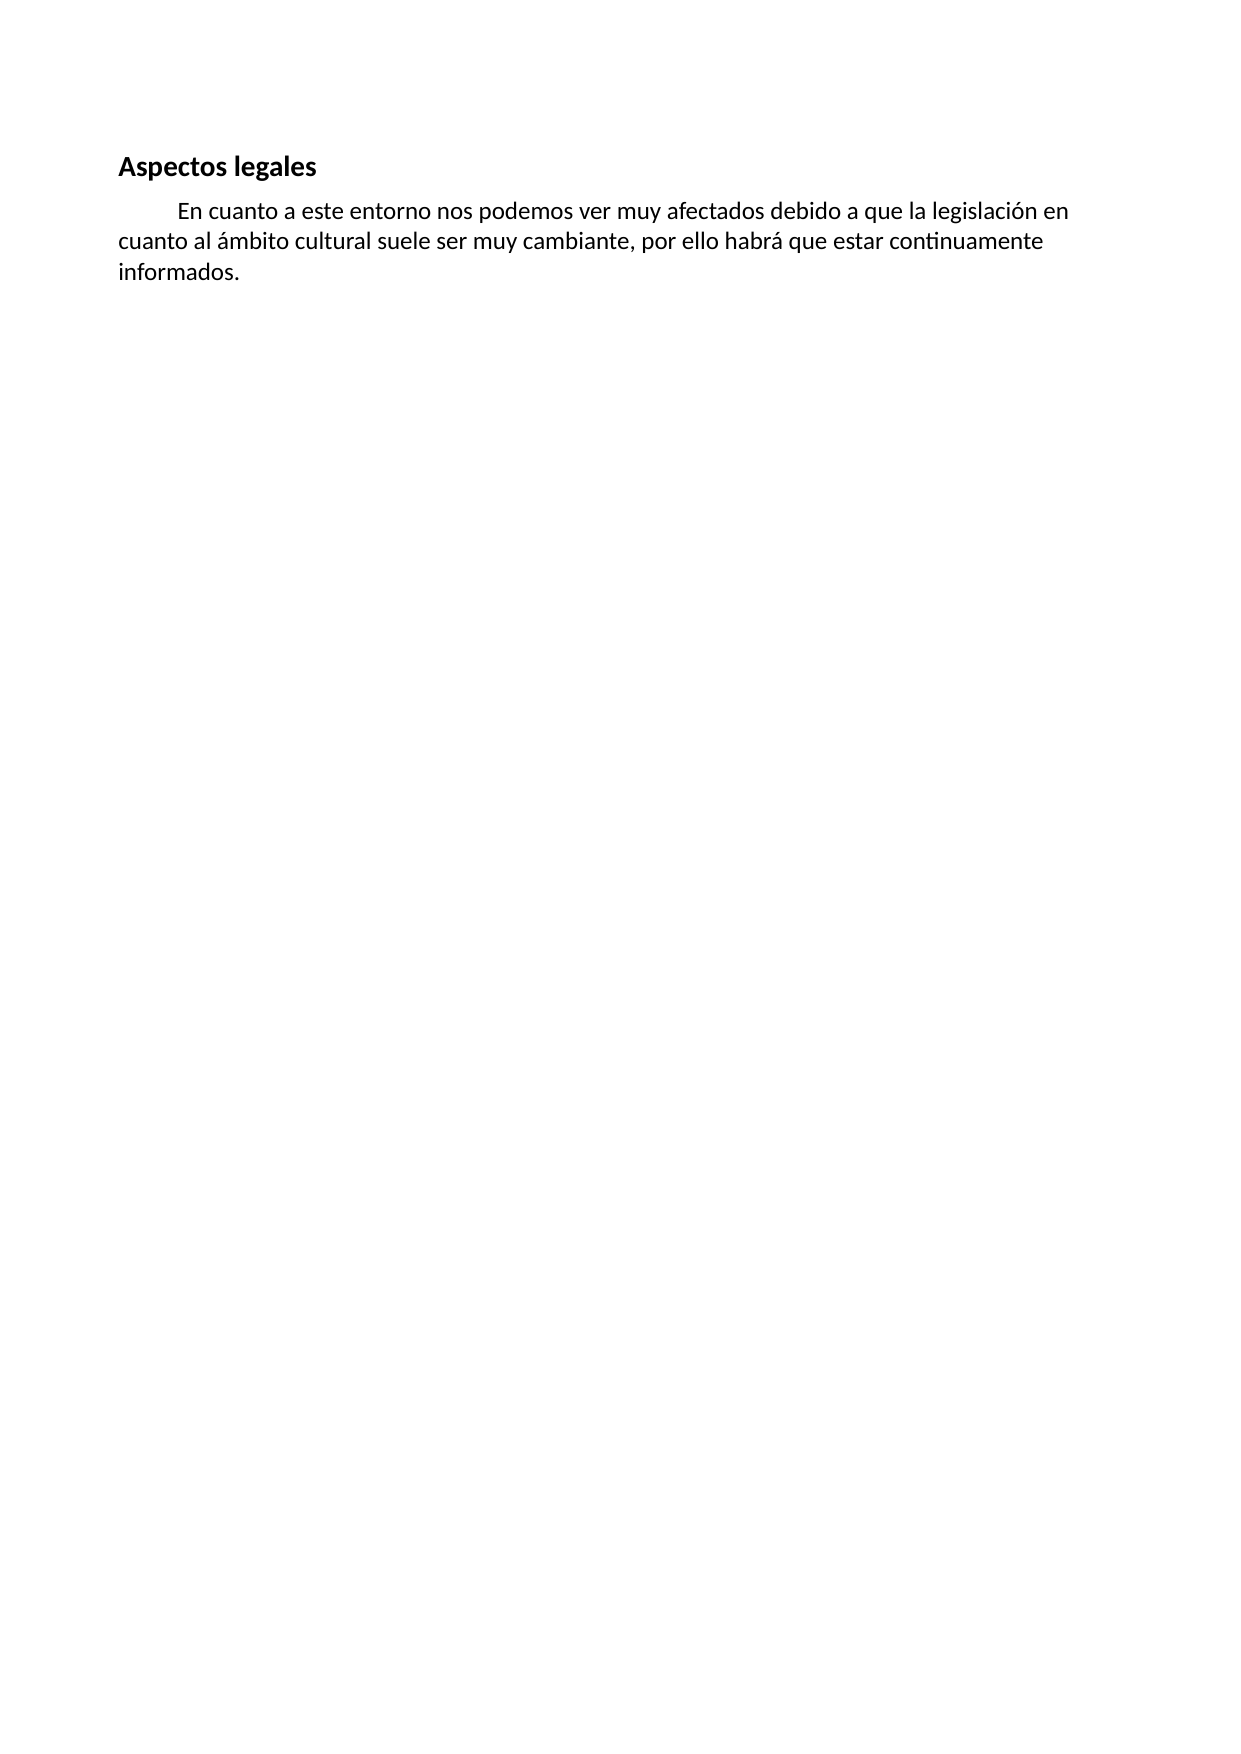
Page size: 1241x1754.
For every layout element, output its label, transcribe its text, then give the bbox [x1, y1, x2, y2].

text Aspectos legales [118, 148, 1122, 183]
text En cuanto a este entorno nos podemos ver muy afectados debido a que la legislación en cuanto al ámbito cultural suele ser muy cambiante, por ello habrá que estar continuamente informados. [118, 195, 1122, 287]
